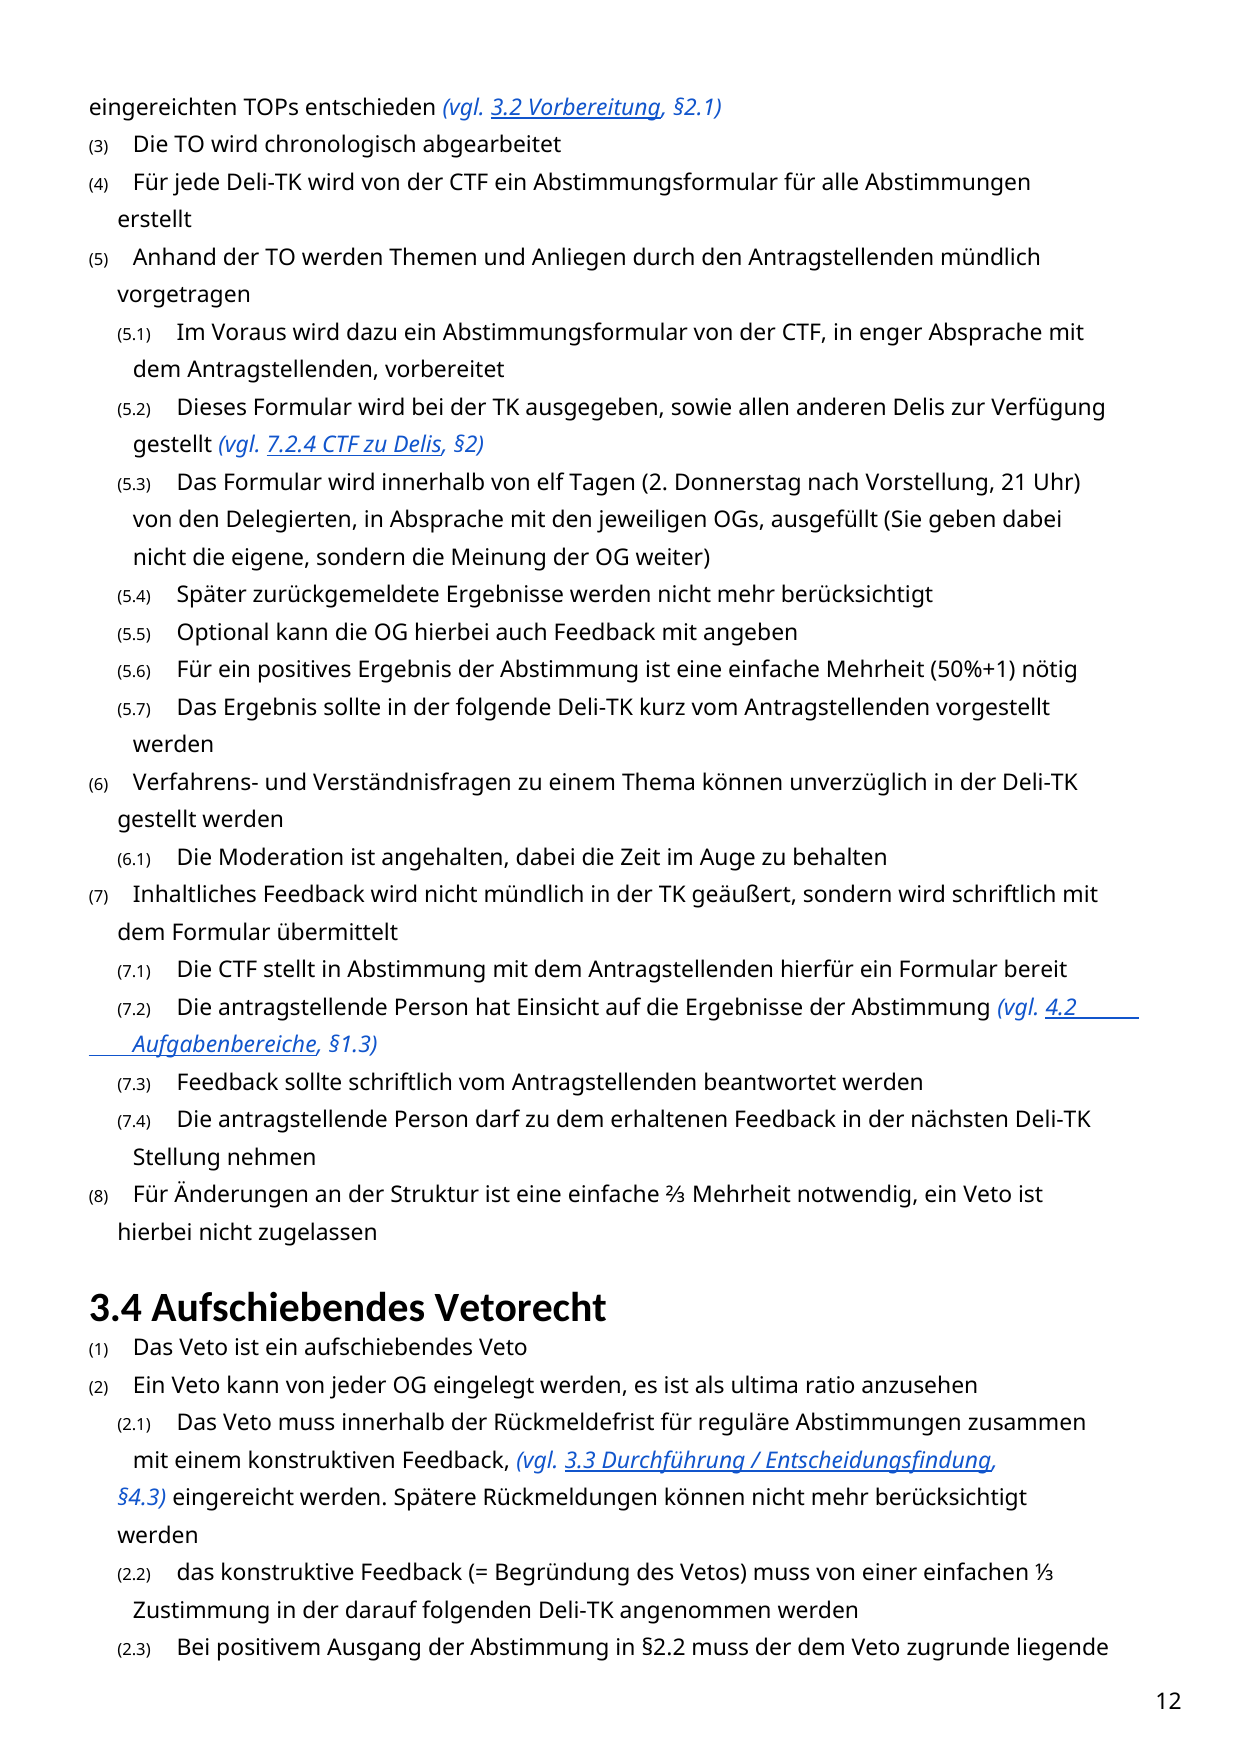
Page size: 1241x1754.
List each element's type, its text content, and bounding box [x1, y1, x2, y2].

text (5.2) Dieses Formular wird bei der TK ausgegeben, sowie allen anderen Delis zur Verfügung gestellt (vgl. 7.2.4 CTF zu Delis, §2) [88, 391, 1181, 460]
text (7) Inhaltliches Feedback wird nicht mündlich in der TK geäußert, sondern wird schriftlich mit dem Formular übermittelt [88, 878, 1181, 947]
text (5.4) Später zurückgemeldete Ergebnisse werden nicht mehr berücksichtigt [88, 578, 1181, 610]
text (2.2) das konstruktive Feedback (= Begründung des Vetos) muss von einer einfachen ⅓ Zustimmung in der darauf folgenden Deli-TK angenommen werden [88, 1556, 1181, 1625]
text (7.2) Die antragstellende Person hat Einsicht auf die Ergebnisse der Abstimmung (vgl. 4.2 Aufgabenbereiche, §1.3) [88, 991, 1181, 1060]
text (2) Ein Veto kann von jeder OG eingelegt werden, es ist als ultima ratio anzusehen [88, 1369, 1181, 1400]
text (5.5) Optional kann die OG hierbei auch Feedback mit angeben [88, 616, 1181, 647]
text (4) Für jede Deli-TK wird von der CTF ein Abstimmungsformular für alle Abstimmungen erstellt [88, 166, 1181, 235]
text (5) Anhand der TO werden Themen und Anliegen durch den Antragstellenden mündlich vorgetragen [88, 241, 1181, 310]
text eingereichten TOPs entschieden (vgl. 3.2 Vorbereitung, §2.1) [88, 91, 1181, 122]
text (5.7) Das Ergebnis sollte in der folgende Deli-TK kurz vom Antragstellenden vorgestellt werden [88, 691, 1181, 760]
text (6.1) Die Moderation ist angehalten, dabei die Zeit im Auge zu behalten [88, 841, 1181, 872]
text (7.3) Feedback sollte schriftlich vom Antragstellenden beantwortet werden [88, 1066, 1181, 1097]
text (2.3) Bei positivem Ausgang der Abstimmung in §2.2 muss der dem Veto zugrunde liegende [88, 1631, 1181, 1663]
text (3) Die TO wird chronologisch abgearbeitet [88, 128, 1181, 160]
text (1) Das Veto ist ein aufschiebendes Veto [88, 1331, 1181, 1363]
text (8) Für Änderungen an der Struktur ist eine einfache ⅔ Mehrheit notwendig, ein Veto ist hierbei nicht zugelassen [88, 1178, 1181, 1247]
text (7.1) Die CTF stellt in Abstimmung mit dem Antragstellenden hierfür ein Formular bereit [88, 953, 1181, 985]
text (2.1) Das Veto muss innerhalb der Rückmeldefrist für reguläre Abstimmungen zusammen mit einem konstruktiven Feedback, (vgl. 3.3 Durchführung / Entscheidungsfindung, §4.3) eingereicht werden. Spätere Rückmeldungen können nicht mehr berücksichtigt werden [88, 1406, 1181, 1550]
text (5.1) Im Voraus wird dazu ein Abstimmungsformular von der CTF, in enger Absprache mit dem Antragstellenden, vorbereitet [88, 316, 1181, 385]
text (5.3) Das Formular wird innerhalb von elf Tagen (2. Donnerstag nach Vorstellung, 21 Uhr) von den Delegierten, in Absprache mit den jeweiligen OGs, ausgefüllt (Sie geben dabei nicht die eigene, sondern die Meinung der OG weiter) [88, 466, 1181, 572]
text (6) Verfahrens- und Verständnisfragen zu einem Thema können unverzüglich in der Deli-TK gestellt werden [88, 766, 1181, 835]
subtitle 3.4 Aufschiebendes Vetorecht [88, 1281, 1181, 1331]
text (5.6) Für ein positives Ergebnis der Abstimmung ist eine einfache Mehrheit (50%+1) nötig [88, 653, 1181, 685]
text (7.4) Die antragstellende Person darf zu dem erhaltenen Feedback in der nächsten Deli-TK Stellung nehmen [88, 1103, 1181, 1172]
